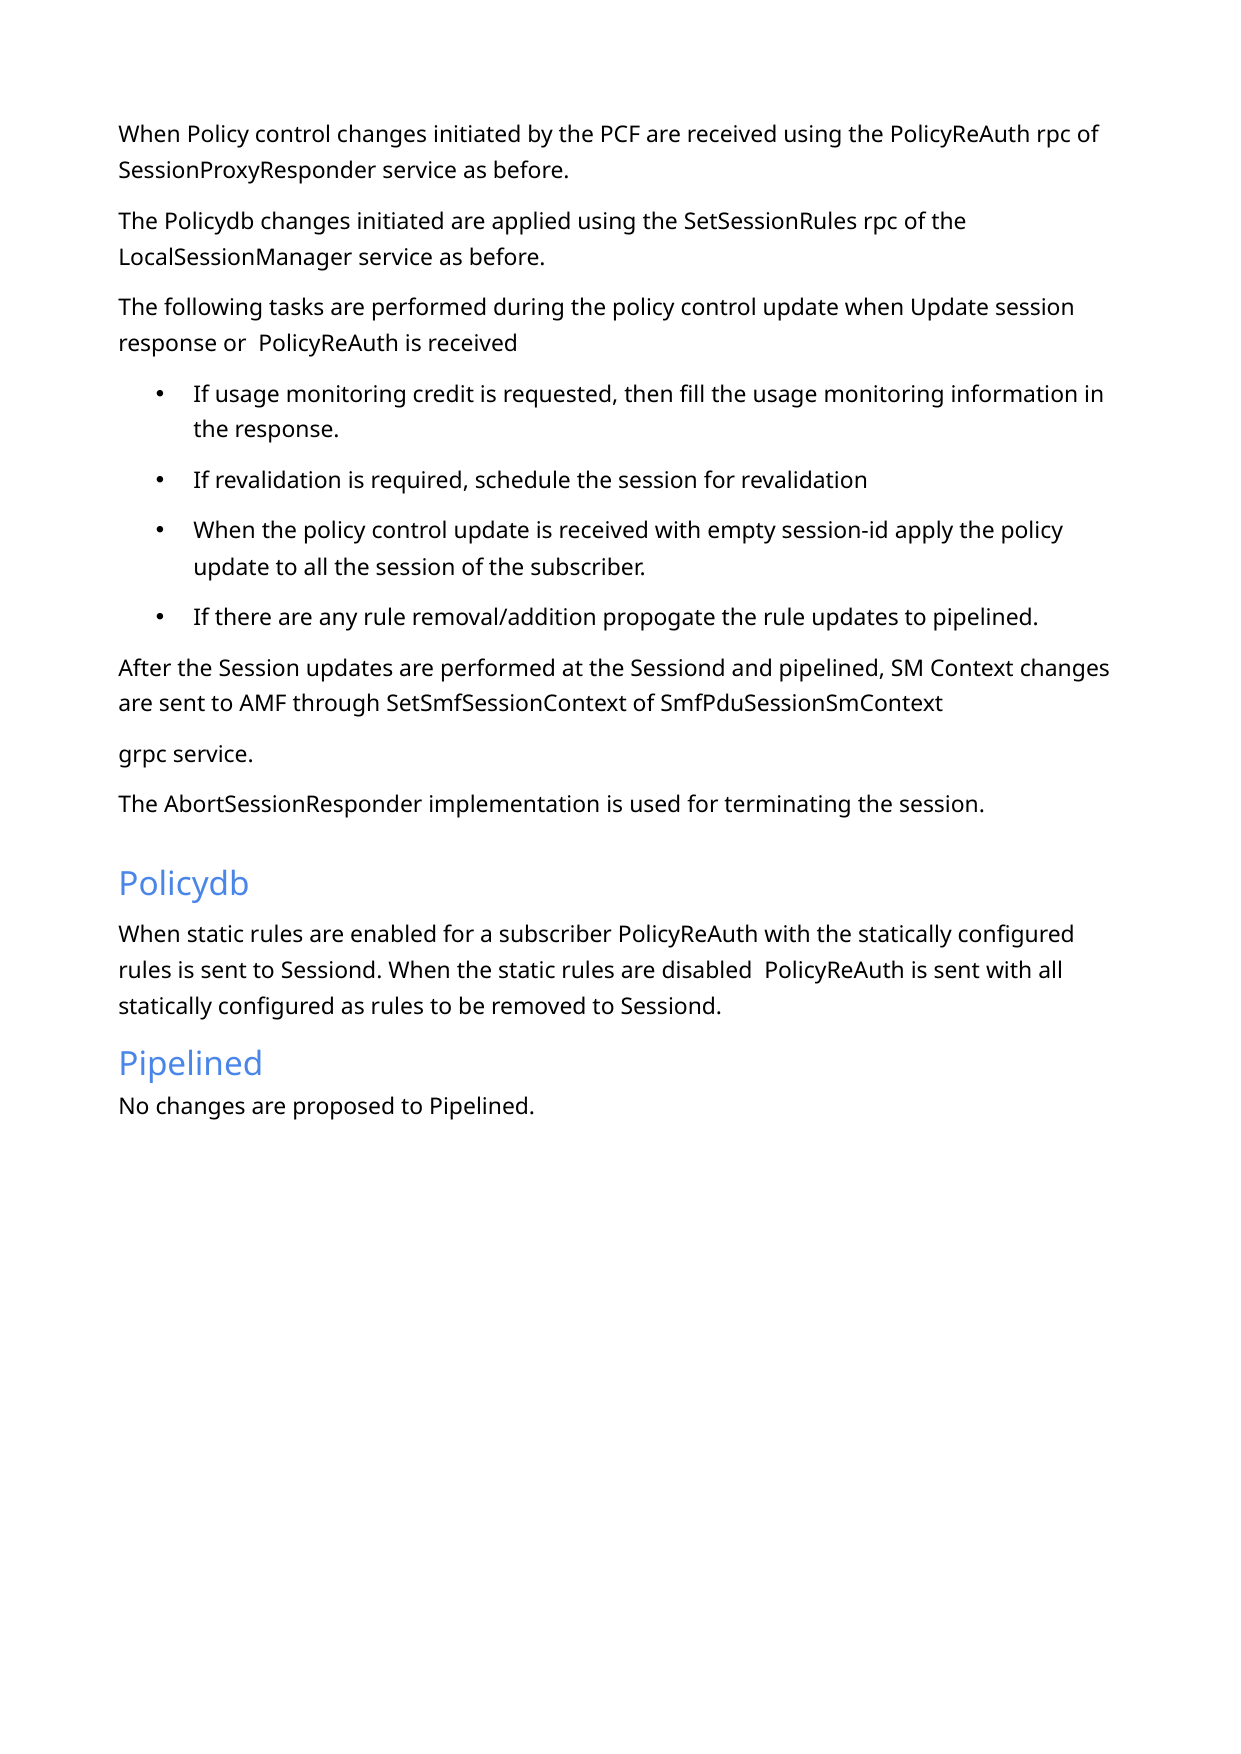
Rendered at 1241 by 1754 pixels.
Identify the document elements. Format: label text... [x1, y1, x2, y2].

list If revalidation is required, schedule the session for revalidation [156, 464, 1122, 495]
list If there are any rule removal/addition propogate the rule updates to pipelined. [156, 601, 1122, 632]
text The AbortSessionResponder implementation is used for terminating the session. [118, 788, 1122, 820]
text When static rules are enabled for a subscriber PolicyReAuth with the statically configured rules is sent to Sessiond. When the static rules are disabled PolicyReAuth is sent with all statically configured as rules to be removed to Sessiond. [118, 918, 1122, 1021]
list When the policy control update is received with empty session-id apply the policy update to all the session of the subscriber. [156, 514, 1122, 582]
subtitle Policydb [118, 860, 1122, 905]
text The Policydb changes initiated are applied using the SetSessionRules rpc of the LocalSessionManager service as before. [118, 204, 1122, 272]
text grpc service. [118, 738, 1122, 769]
text The following tasks are performed during the policy control update when Update session response or PolicyReAuth is received [118, 291, 1122, 358]
text After the Session updates are performed at the Sessiond and pipelined, SM Context changes are sent to AMF through SetSmfSessionContext of SmfPduSessionSmContext [118, 651, 1122, 719]
text When Policy control changes initiated by the PCF are received using the PolicyReAuth rpc of SessionProxyResponder service as before. [118, 118, 1122, 185]
list If usage monitoring credit is requested, then fill the usage monitoring information in the response. [156, 377, 1122, 445]
text Pipelined No changes are proposed to Pipelined. [118, 1040, 1122, 1121]
